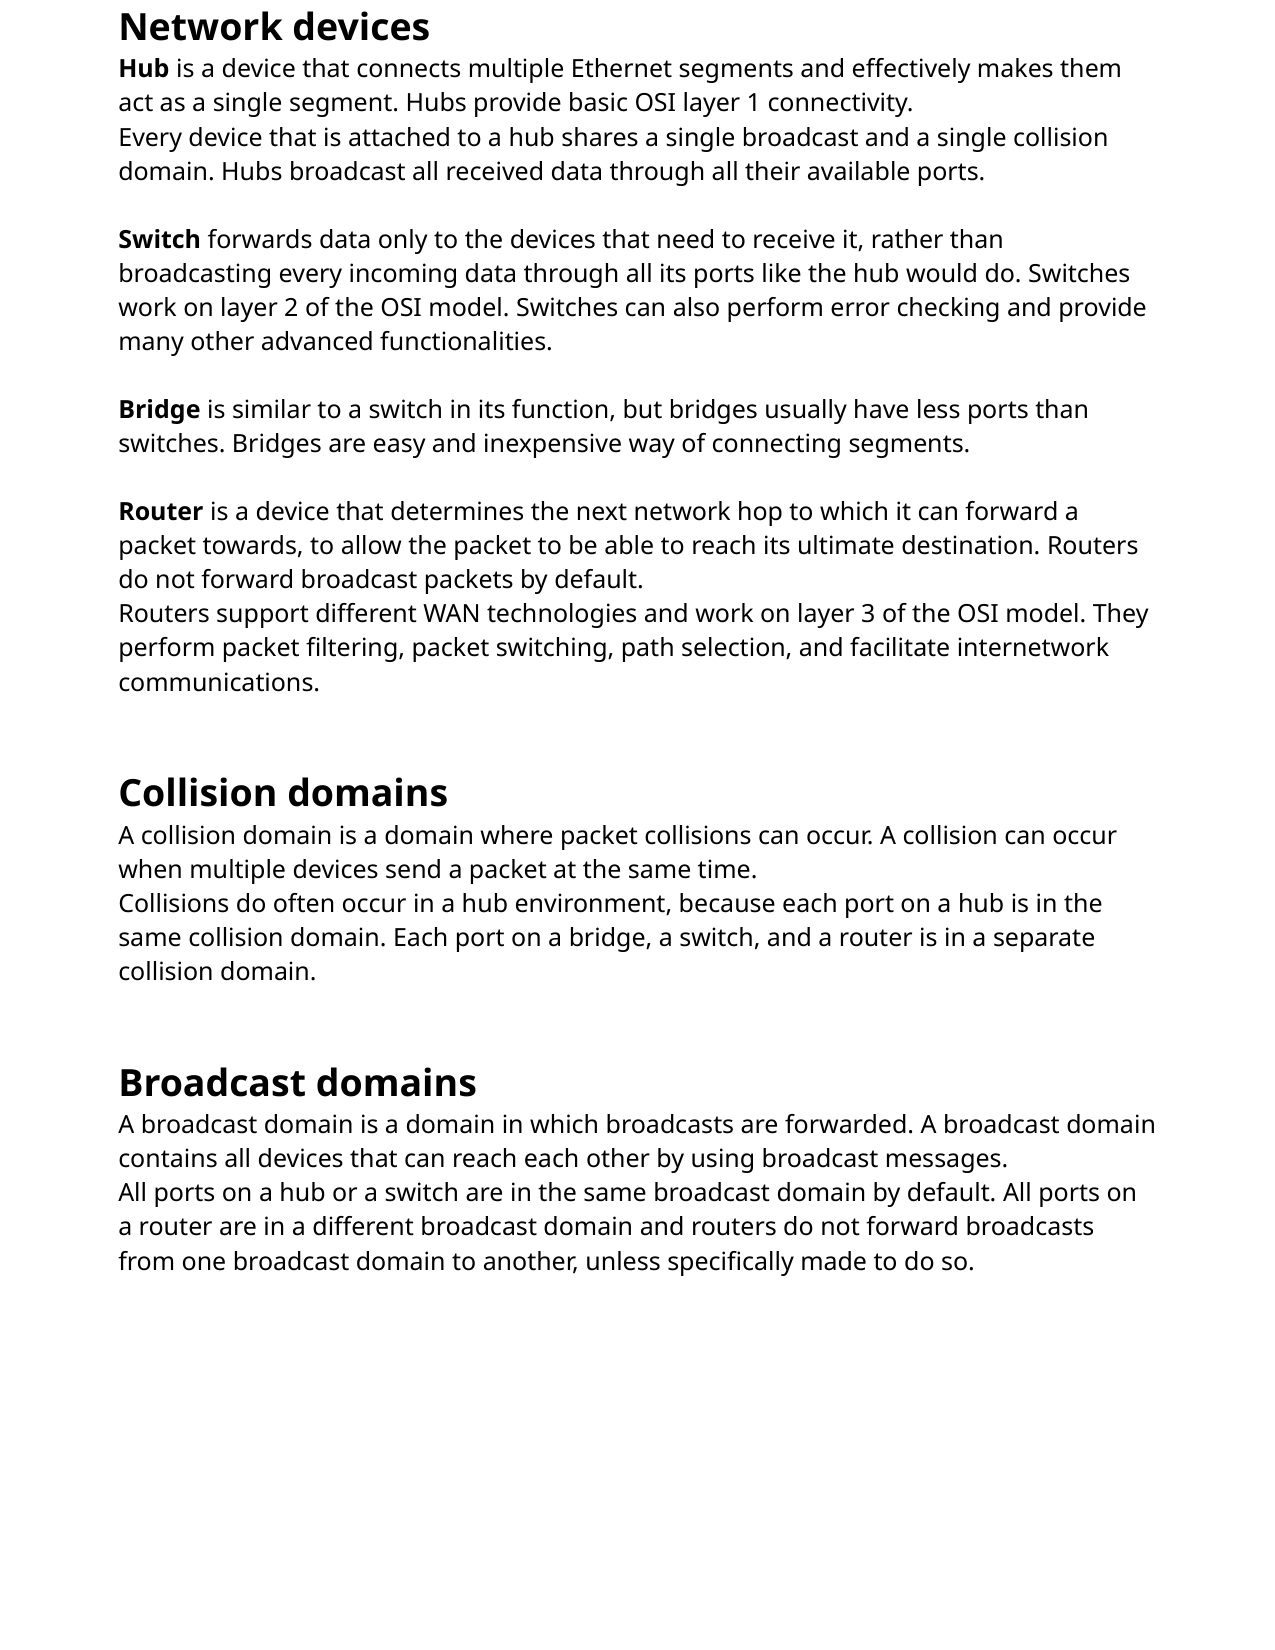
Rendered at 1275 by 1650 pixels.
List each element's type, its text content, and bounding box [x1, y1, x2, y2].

text A broadcast domain is a domain in which broadcasts are forwarded. A broadcast domain contains all devices that can reach each other by using broadcast messages. [118, 1107, 1157, 1175]
text Routers support different WAN technologies and work on layer 3 of the OSI model. They perform packet filtering, packet switching, path selection, and facilitate internetwork communications. [118, 596, 1157, 698]
text Bridge is similar to a switch in its function, but bridges usually have less ports than switches. Bridges are easy and inexpensive way of connecting segments. [118, 392, 1157, 460]
text All ports on a hub or a switch are in the same broadcast domain by default. All ports on a router are in a different broadcast domain and routers do not forward broadcasts from one broadcast domain to another, unless specifically made to do so. [118, 1175, 1157, 1277]
text Router is a device that determines the next network hop to which it can forward a packet towards, to allow the packet to be able to reach its ultimate destination. Routers do not forward broadcast packets by default. [118, 494, 1157, 596]
text A collision domain is a domain where packet collisions can occur. A collision can occur when multiple devices send a packet at the same time. [118, 817, 1157, 886]
text Collision domains [118, 766, 1157, 817]
text Every device that is attached to a hub shares a single broadcast and a single collision domain. Hubs broadcast all received data through all their available ports. [118, 119, 1157, 187]
text Broadcast domains [118, 1056, 1157, 1107]
text Network devices [118, 0, 1157, 51]
text Switch forwards data only to the devices that need to receive it, rather than broadcasting every incoming data through all its ports like the hub would do. Switches work on layer 2 of the OSI model. Switches can also perform error checking and provide many other advanced functionalities. [118, 221, 1157, 358]
text Collisions do often occur in a hub environment, because each port on a hub is in the same collision domain. Each port on a bridge, a switch, and a router is in a separate collision domain. [118, 886, 1157, 988]
text Hub is a device that connects multiple Ethernet segments and effectively makes them act as a single segment. Hubs provide basic OSI layer 1 connectivity. [118, 51, 1157, 119]
